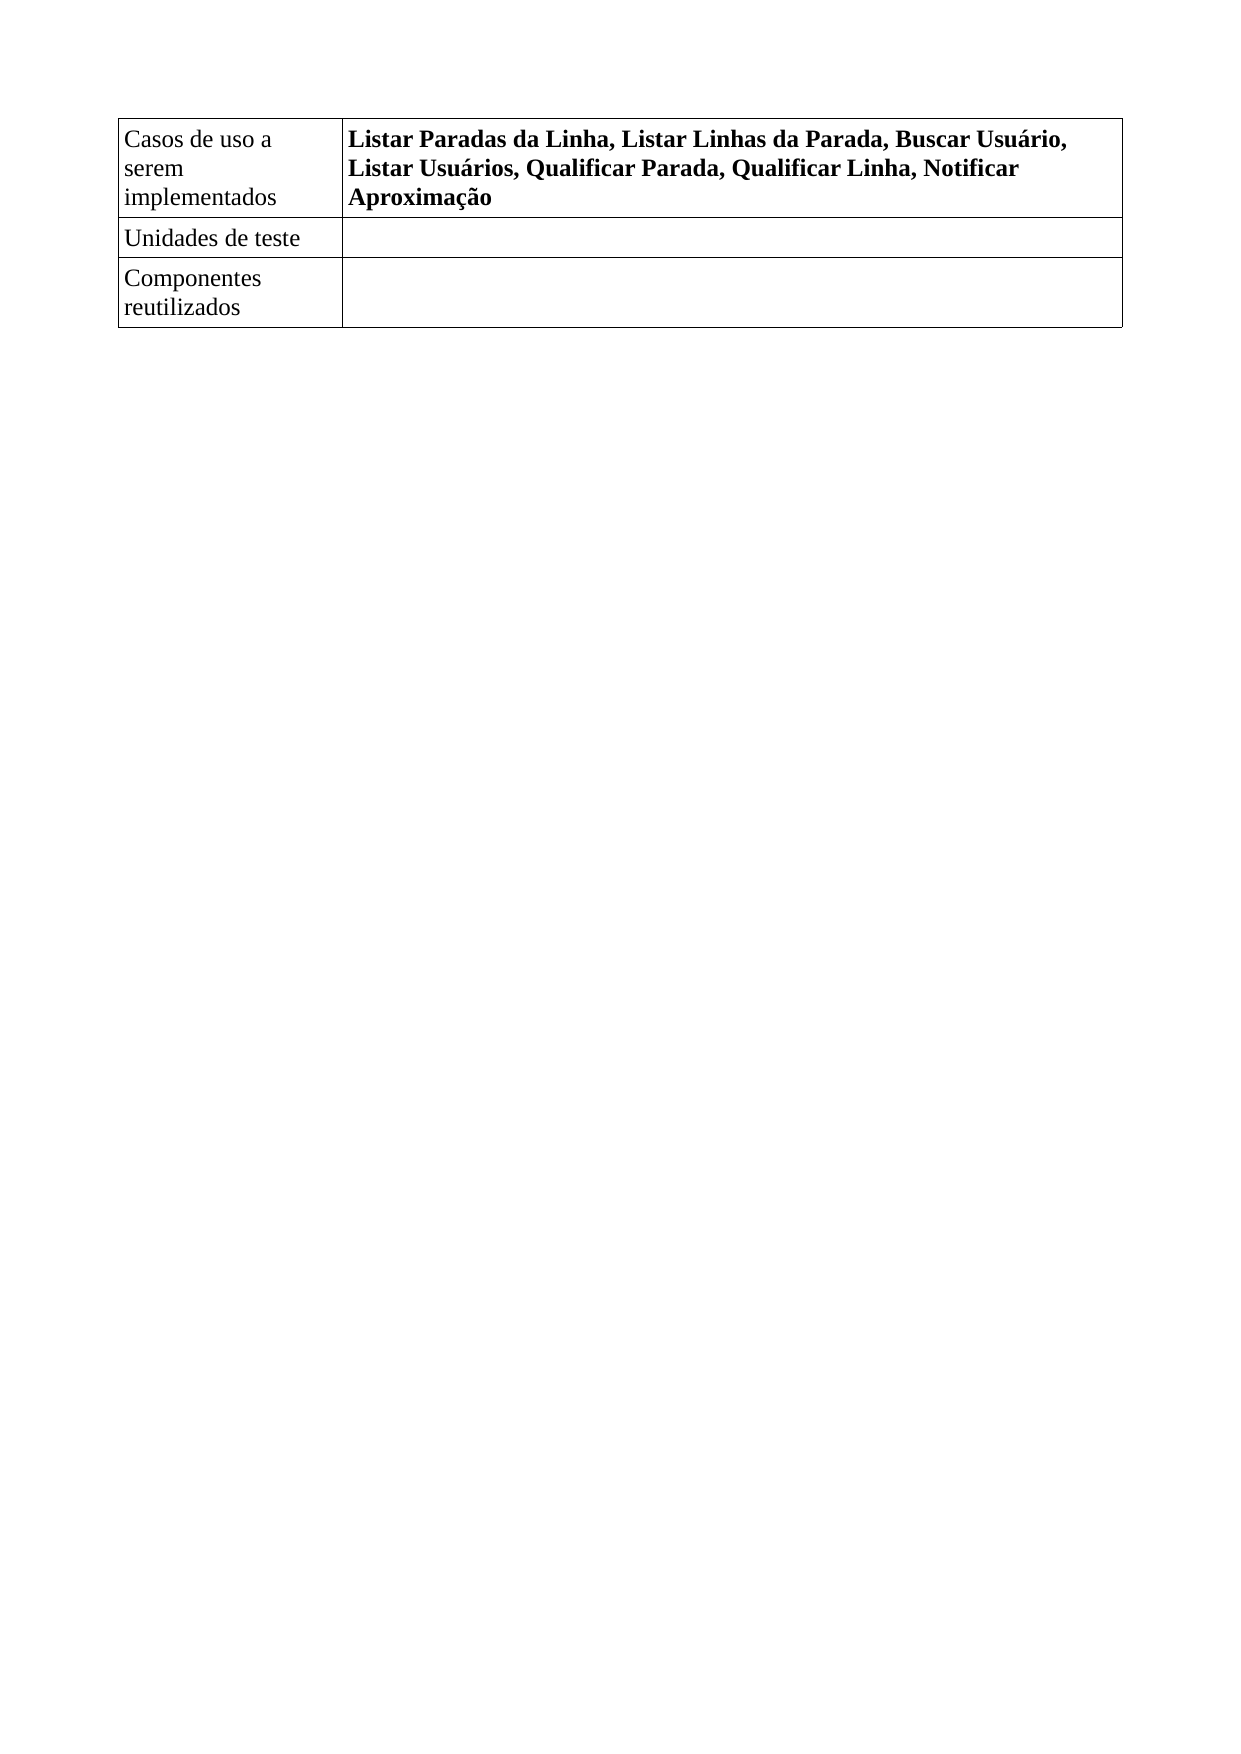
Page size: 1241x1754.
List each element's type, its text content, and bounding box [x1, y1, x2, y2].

table_cell Componentes reutilizados [119, 258, 342, 327]
table_cell Casos de uso a serem implementados [119, 119, 342, 216]
table_cell [343, 258, 1122, 327]
table_cell [343, 218, 1122, 257]
table_cell Unidades de teste [119, 218, 342, 257]
table_cell Listar Paradas da Linha, Listar Linhas da Parada, Buscar Usuário, Listar Usuários, Qualificar Parada, Qualificar Linha, Notificar Aproximação [343, 119, 1122, 216]
